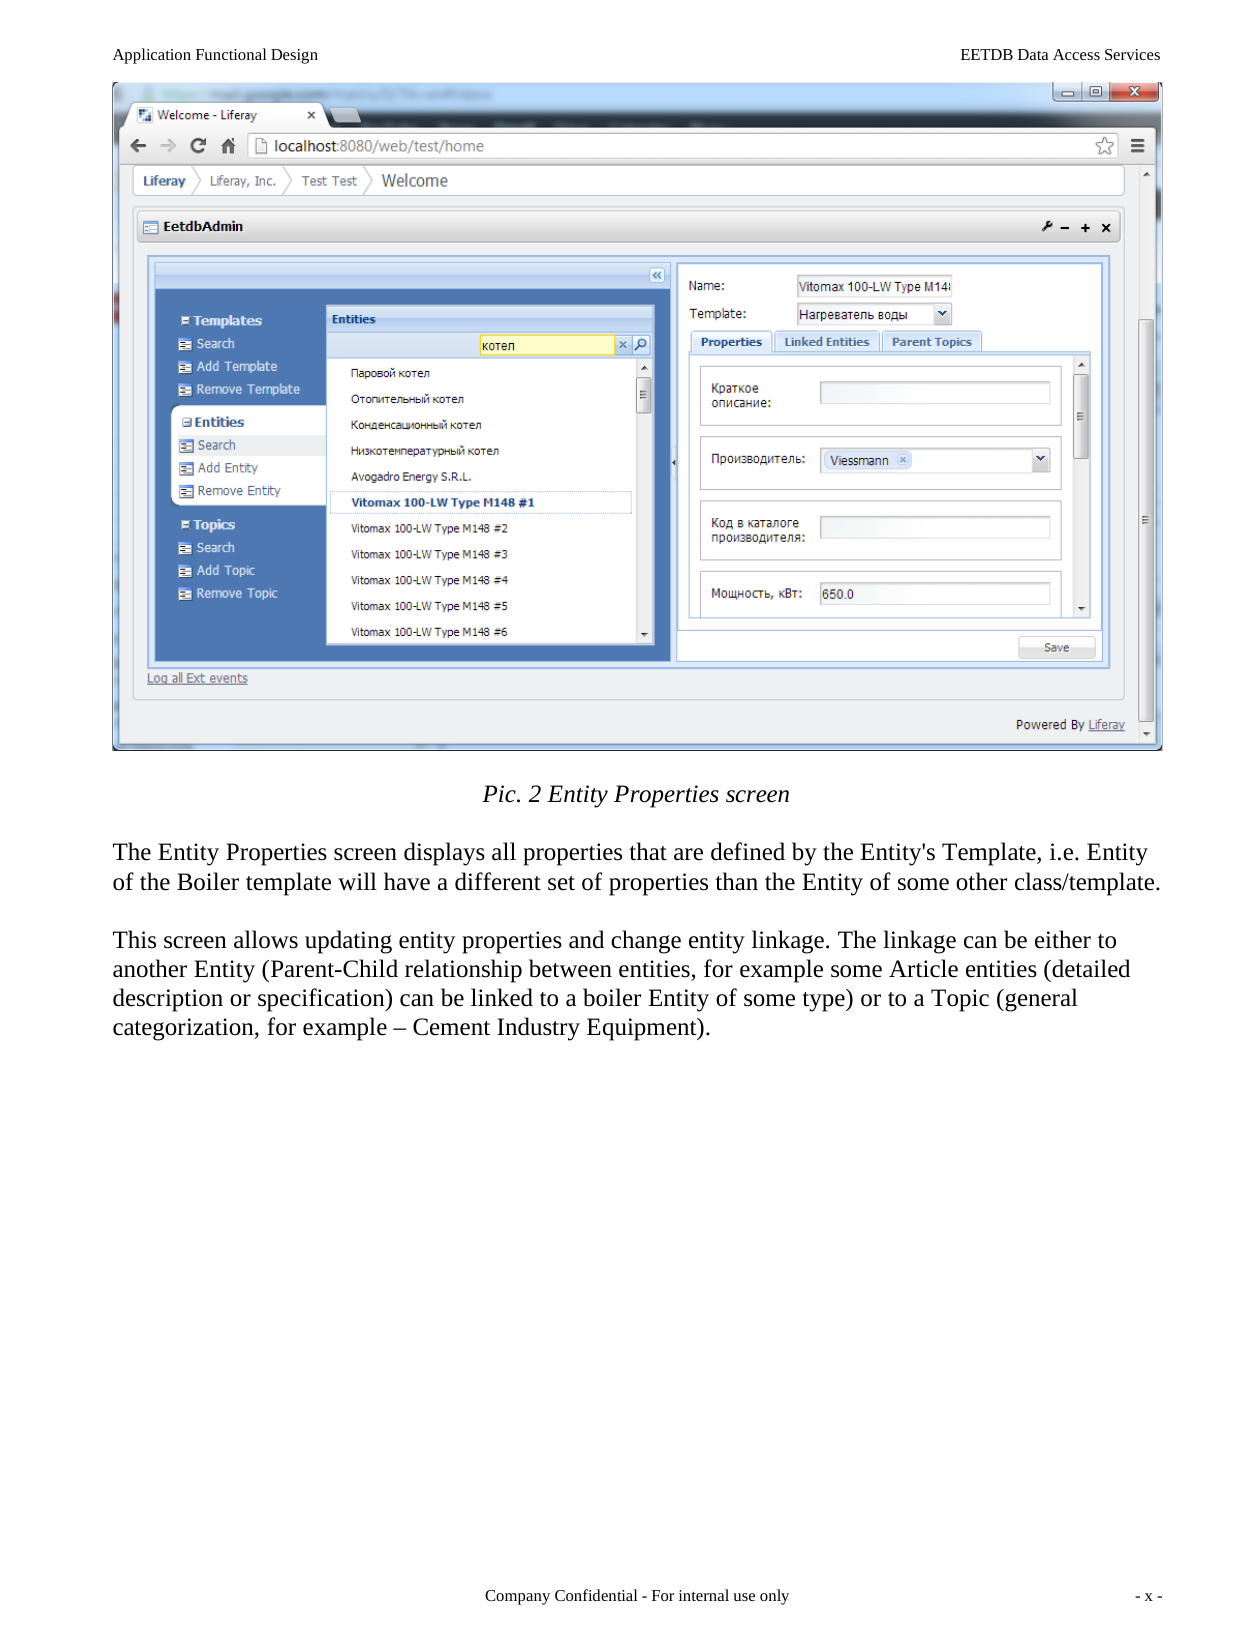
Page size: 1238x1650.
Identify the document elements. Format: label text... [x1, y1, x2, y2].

text Pic. 2 Entity Properties screen [112, 779, 1162, 808]
text The Entity Properties screen displays all properties that are defined by the Entity's Template, i.e. Entity of the Boiler template will have a different set of properties than the Entity of some other class/template. [112, 837, 1162, 895]
picture [112, 82, 1163, 751]
text This screen allows updating entity properties and change entity linkage. The linkage can be either to another Entity (Parent-Child relationship between entities, for example some Article entities (detailed description or specification) can be linked to a boiler Entity of some type) or to a Topic (general categorization, for example – Cement Industry Equipment). [112, 924, 1162, 1041]
